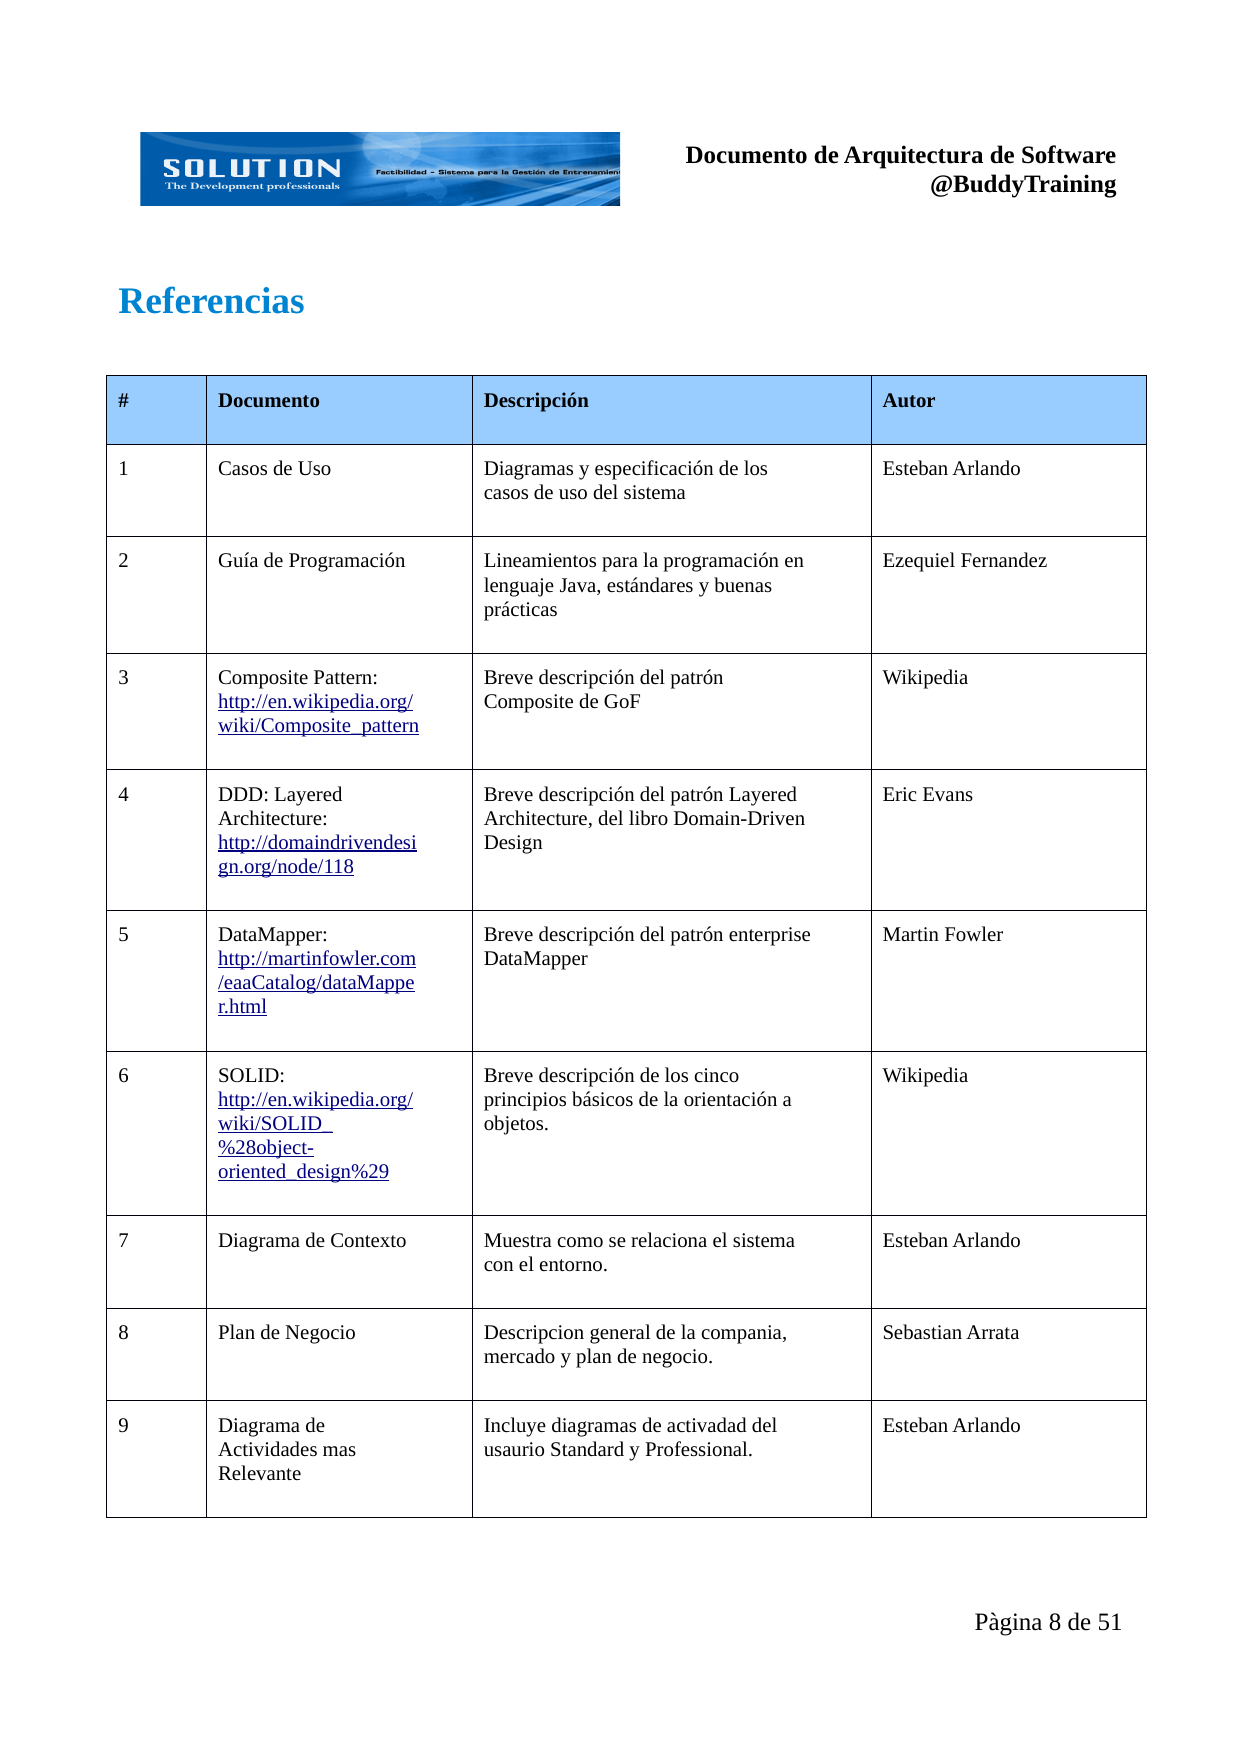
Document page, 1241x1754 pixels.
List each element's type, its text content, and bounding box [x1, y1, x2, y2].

table_cell Muestra como se relaciona el sistema con el entorno. [473, 1216, 871, 1308]
table_cell 1 [107, 445, 206, 536]
table_cell Diagramas y especificación de los casos de uso del sistema [473, 445, 871, 536]
table_cell Breve descripción de los cinco principios básicos de la orientación a objetos. [473, 1052, 871, 1215]
table_cell 8 [107, 1309, 206, 1400]
table_cell Descripcion general de la compania, mercado y plan de negocio. [473, 1309, 871, 1400]
table_cell DDD: Layered Architecture: http://domaindrivendesign.org/node/118 [207, 770, 472, 910]
table_cell Martin Fowler [872, 911, 1146, 1051]
table_header Documento [207, 376, 472, 444]
table_cell Eric Evans [872, 770, 1146, 910]
picture [140, 132, 621, 206]
table_cell 2 [107, 537, 206, 653]
table_cell 6 [107, 1052, 206, 1215]
table_cell Esteban Arlando [872, 445, 1146, 536]
table_cell Incluye diagramas de activadad del usaurio Standard y Professional. [473, 1401, 871, 1517]
table_cell 5 [107, 911, 206, 1051]
subtitle Referencias [118, 278, 1122, 321]
table_cell Sebastian Arrata [872, 1309, 1146, 1400]
table_header Autor [872, 376, 1146, 444]
table_cell Diagrama de Actividades mas Relevante [207, 1401, 472, 1517]
table_header # [107, 376, 206, 444]
table_cell SOLID: http://en.wikipedia.org/wiki/SOLID_%28object-oriented_design%29 [207, 1052, 472, 1215]
table_cell 4 [107, 770, 206, 910]
table_cell 9 [107, 1401, 206, 1517]
table_header Descripción [473, 376, 871, 444]
table_cell Diagrama de Contexto [207, 1216, 472, 1308]
table_cell Breve descripción del patrón enterprise DataMapper [473, 911, 871, 1051]
table_cell Plan de Negocio [207, 1309, 472, 1400]
table_cell 3 [107, 654, 206, 769]
table_cell 7 [107, 1216, 206, 1308]
table_cell Wikipedia [872, 1052, 1146, 1215]
table_cell Esteban Arlando [872, 1401, 1146, 1517]
table_cell Wikipedia [872, 654, 1146, 769]
table_cell Casos de Uso [207, 445, 472, 536]
table_cell Esteban Arlando [872, 1216, 1146, 1308]
table_cell Breve descripción del patrón Composite de GoF [473, 654, 871, 769]
table_cell Guía de Programación [207, 537, 472, 653]
table_cell Ezequiel Fernandez [872, 537, 1146, 653]
table_cell Breve descripción del patrón Layered Architecture, del libro Domain-Driven Design [473, 770, 871, 910]
table_cell DataMapper: http://martinfowler.com/eaaCatalog/dataMapper.html [207, 911, 472, 1051]
table_cell Lineamientos para la programación en lenguaje Java, estándares y buenas prácticas [473, 537, 871, 653]
table_cell Composite Pattern: http://en.wikipedia.org/wiki/Composite_pattern [207, 654, 472, 769]
